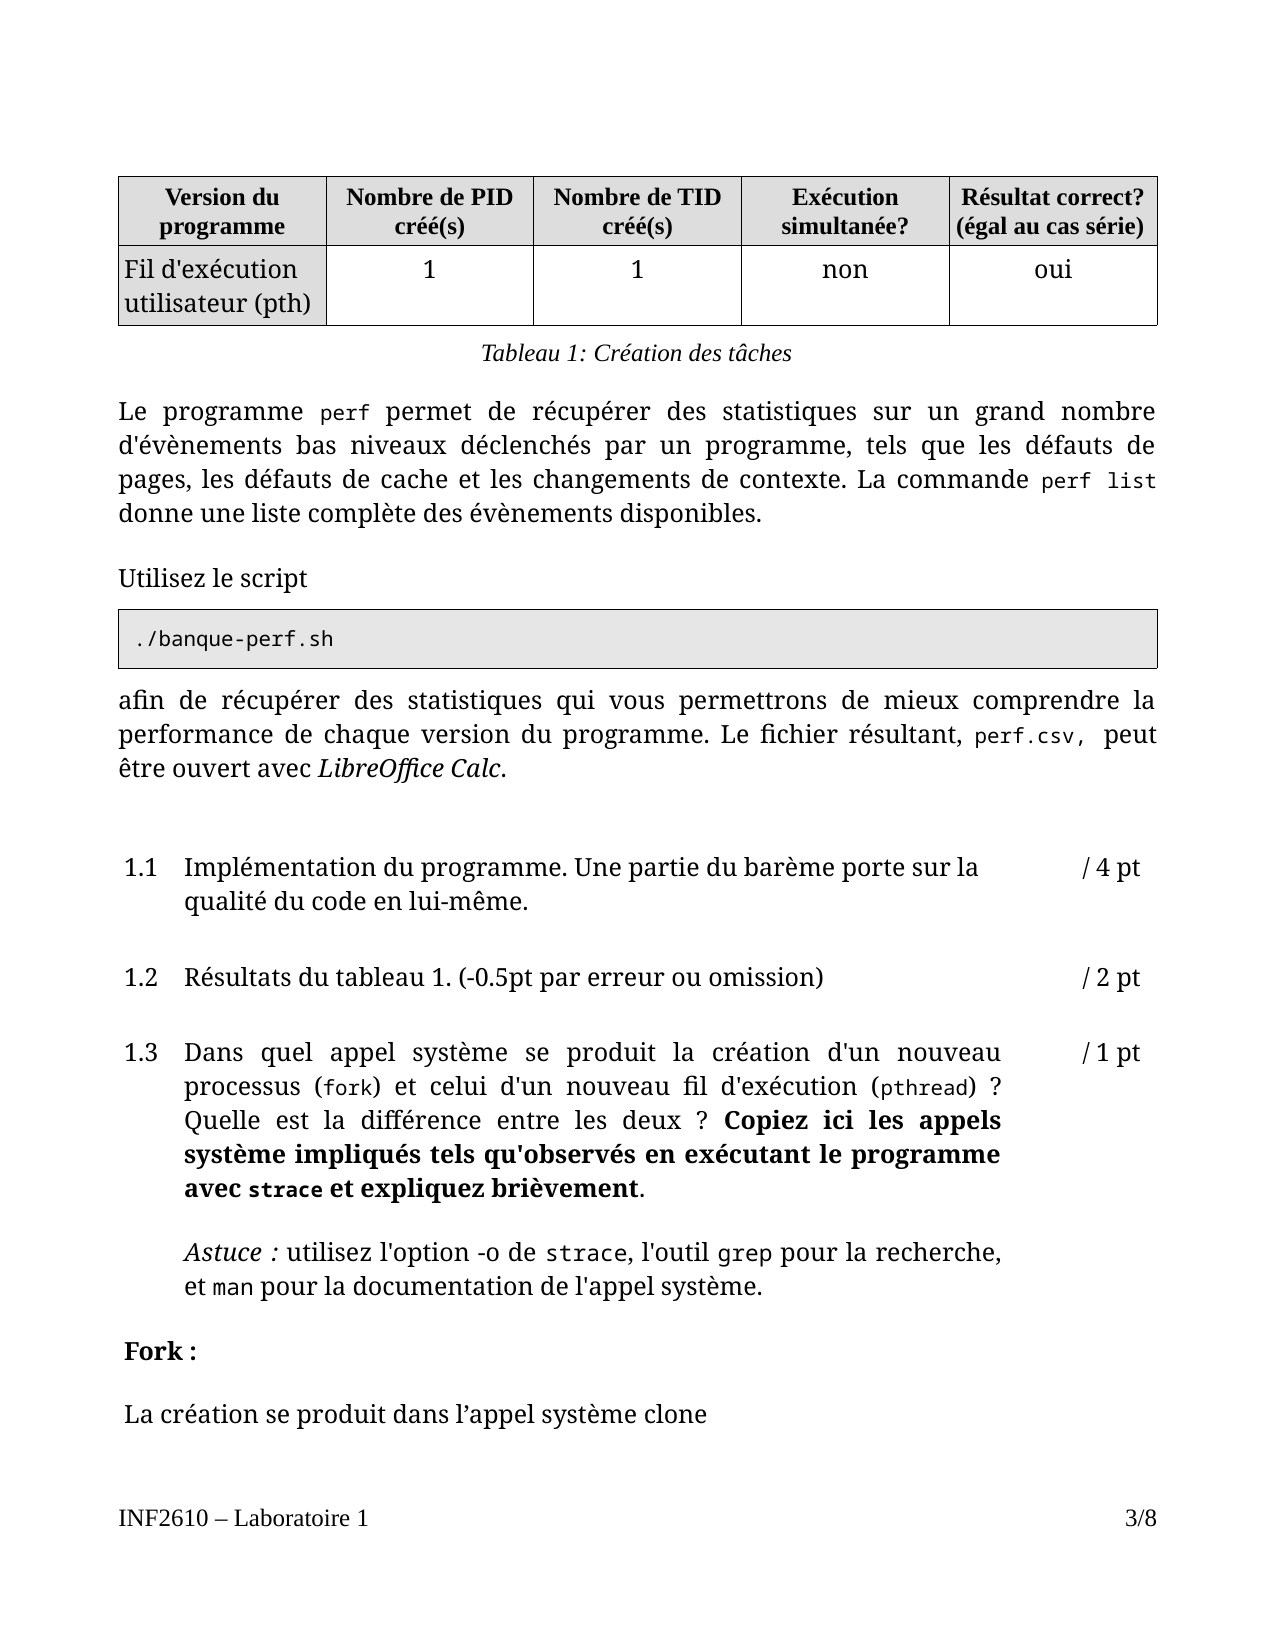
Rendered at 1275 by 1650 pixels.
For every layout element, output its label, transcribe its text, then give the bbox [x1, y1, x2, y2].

table_cell non [742, 246, 949, 325]
table_header Exécution simultanée? [742, 177, 949, 245]
text afin de récupérer des statistiques qui vous permettrons de mieux comprendre la performance de chaque version du programme. Le fichier résultant, perf.csv, peut être ouvert avec LibreOffice Calc. [118, 683, 1157, 785]
table_header / 4 pt [1077, 829, 1155, 938]
table_header Nombre de PID créé(s) [327, 177, 533, 245]
table_cell 1 [534, 246, 741, 325]
text ./banque-perf.sh [119, 610, 1157, 668]
table_cell oui [950, 246, 1157, 325]
table_cell Résultats du tableau 1. (-0.5pt par erreur ou omission) [118, 939, 1007, 1014]
table_cell [1008, 939, 1077, 1014]
table_cell Fil d'exécution utilisateur (pth) [119, 246, 326, 325]
table_header Implémentation du programme. Une partie du barème porte sur la qualité du code en lui-même. [118, 829, 1007, 938]
table_header Résultat correct? (égal au cas série) [950, 177, 1157, 245]
table_cell [1008, 1014, 1077, 1452]
text Le programme perf permet de récupérer des statistiques sur un grand nombre d'évènements bas niveaux déclenchés par un programme, tels que les défauts de pages, les défauts de cache et les changements de contexte. La commande perf list donne une liste complète des évènements disponibles. [118, 394, 1157, 530]
text Utilisez le script [118, 560, 1157, 594]
table_header [1008, 829, 1077, 938]
table_header Nombre de TID créé(s) [534, 177, 741, 245]
table_cell 1 [327, 246, 533, 325]
text Tableau 1: Création des tâches [118, 338, 1157, 366]
table_cell / 2 pt [1077, 939, 1155, 1014]
table_cell / 1 pt [1077, 1014, 1155, 1452]
table_header Version du programme [119, 177, 326, 245]
table_cell Dans quel appel système se produit la création d'un nouveau processus (fork) et celui d'un nouveau fil d'exécution (pthread) ? Quelle est la différence entre les deux ? Copiez ici les appels système impliqués tels qu'observés en exécutant le programme avec strace et expliquez brièvement. Astuce : utilisez l'option -o de strace, l'outil grep pour la recherche, et man pour la documentation de l'appel système. Fork : La création se produit dans l’appel système clone [118, 1014, 1007, 1452]
